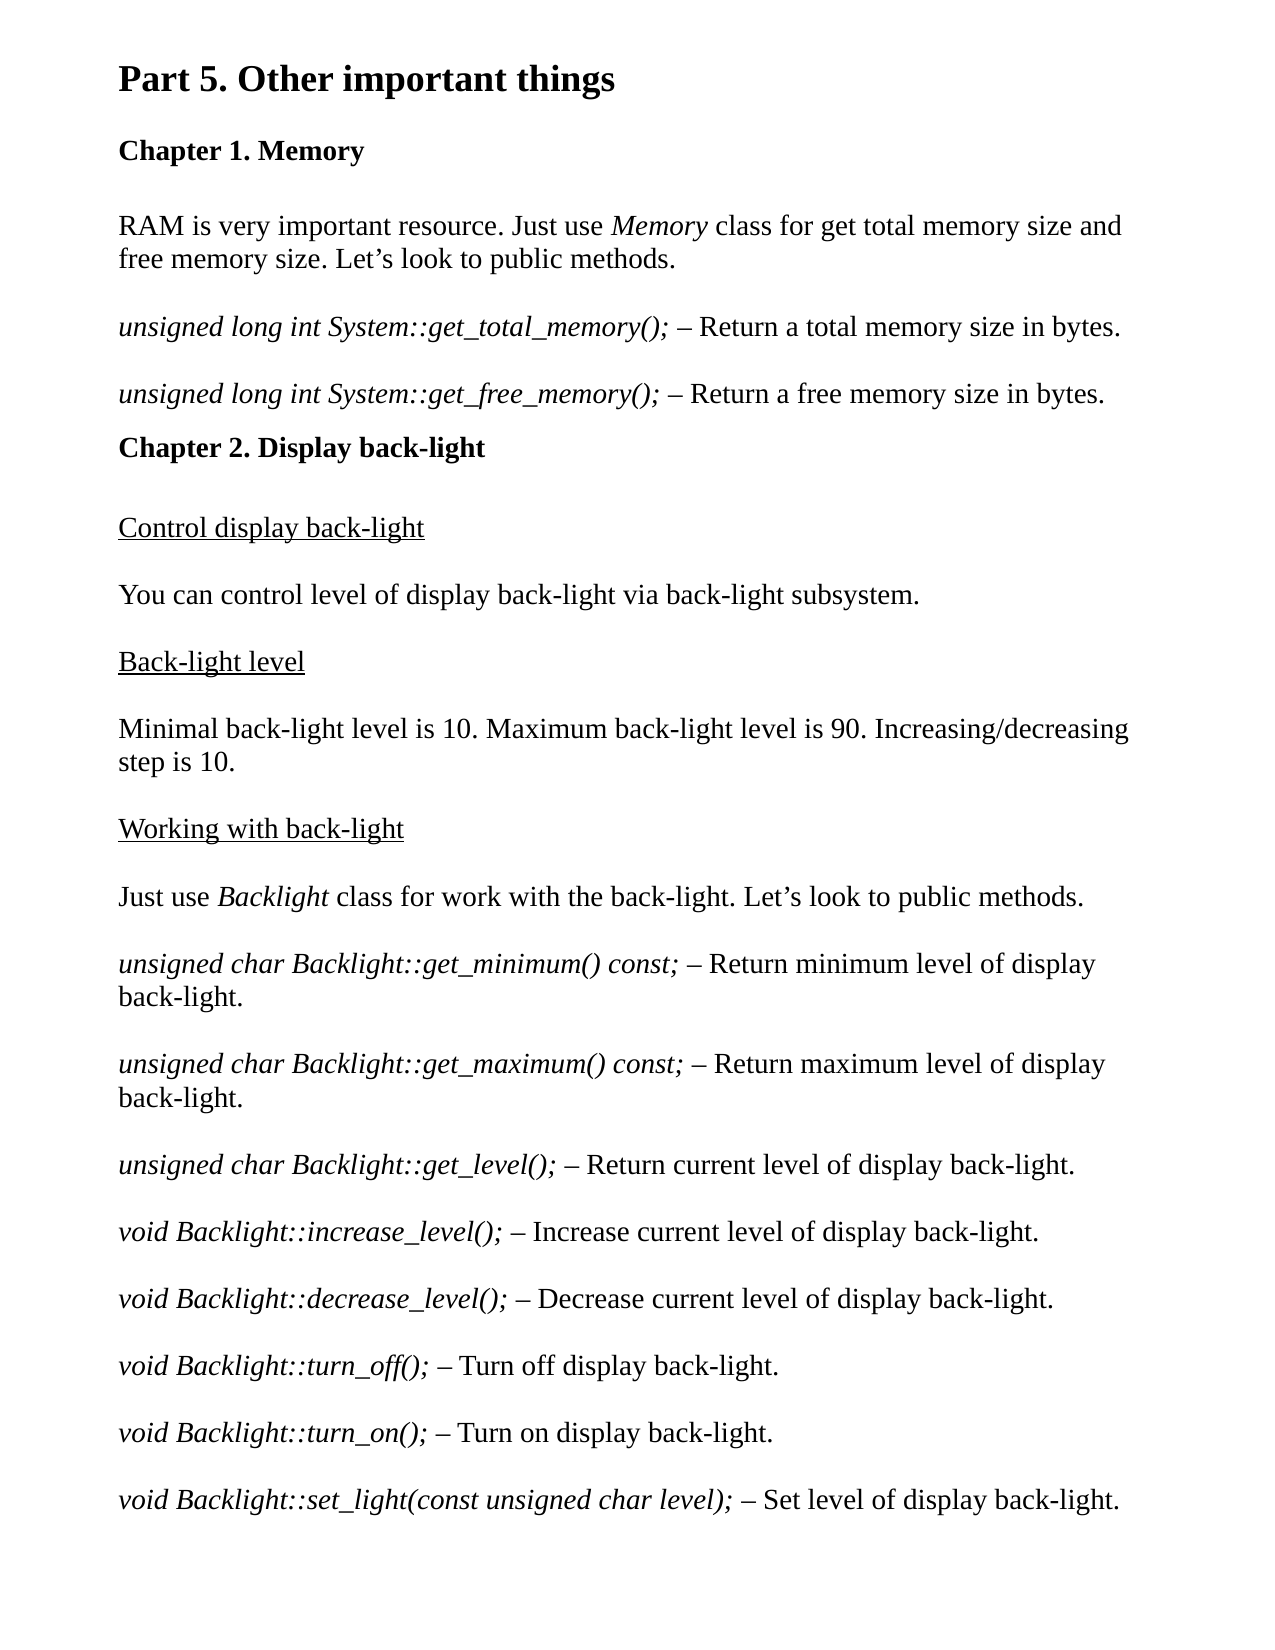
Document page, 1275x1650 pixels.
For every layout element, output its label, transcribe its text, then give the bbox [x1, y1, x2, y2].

subtitle Chapter 2. Display back-light [118, 430, 1157, 464]
text Just use Backlight class for work with the back-light. Let’s look to public methods. [118, 879, 1157, 912]
text unsigned char Backlight::get_level(); – Return current level of display back-light. [118, 1147, 1157, 1181]
text void Backlight::decrease_level(); – Decrease current level of display back-light. [118, 1281, 1157, 1315]
text Control display back-light [118, 510, 1157, 543]
text Back-light level [118, 644, 1157, 677]
text void Backlight::increase_level(); – Increase current level of display back-light. [118, 1214, 1157, 1248]
subtitle Part 5. Other important things [118, 56, 1157, 100]
text RAM is very important resource. Just use Memory class for get total memory size and free memory size. Let’s look to public methods. [118, 208, 1157, 275]
text unsigned char Backlight::get_minimum() const; – Return minimum level of display back-light. [118, 946, 1157, 1013]
text unsigned long int System::get_free_memory(); – Return a free memory size in bytes. [118, 376, 1157, 409]
subtitle Chapter 1. Memory [118, 133, 1157, 167]
text unsigned char Backlight::get_maximum() const; – Return maximum level of display back-light. [118, 1046, 1157, 1113]
text void Backlight::set_light(const unsigned char level); – Set level of display back-light. [118, 1482, 1157, 1516]
text You can control level of display back-light via back-light subsystem. [118, 577, 1157, 610]
text Minimal back-light level is 10. Maximum back-light level is 90. Increasing/decreasing step is 10. [118, 711, 1157, 778]
text void Backlight::turn_off(); – Turn off display back-light. [118, 1348, 1157, 1382]
text void Backlight::turn_on(); – Turn on display back-light. [118, 1415, 1157, 1449]
text unsigned long int System::get_total_memory(); – Return a total memory size in bytes. [118, 309, 1157, 342]
text Working with back-light [118, 812, 1157, 845]
